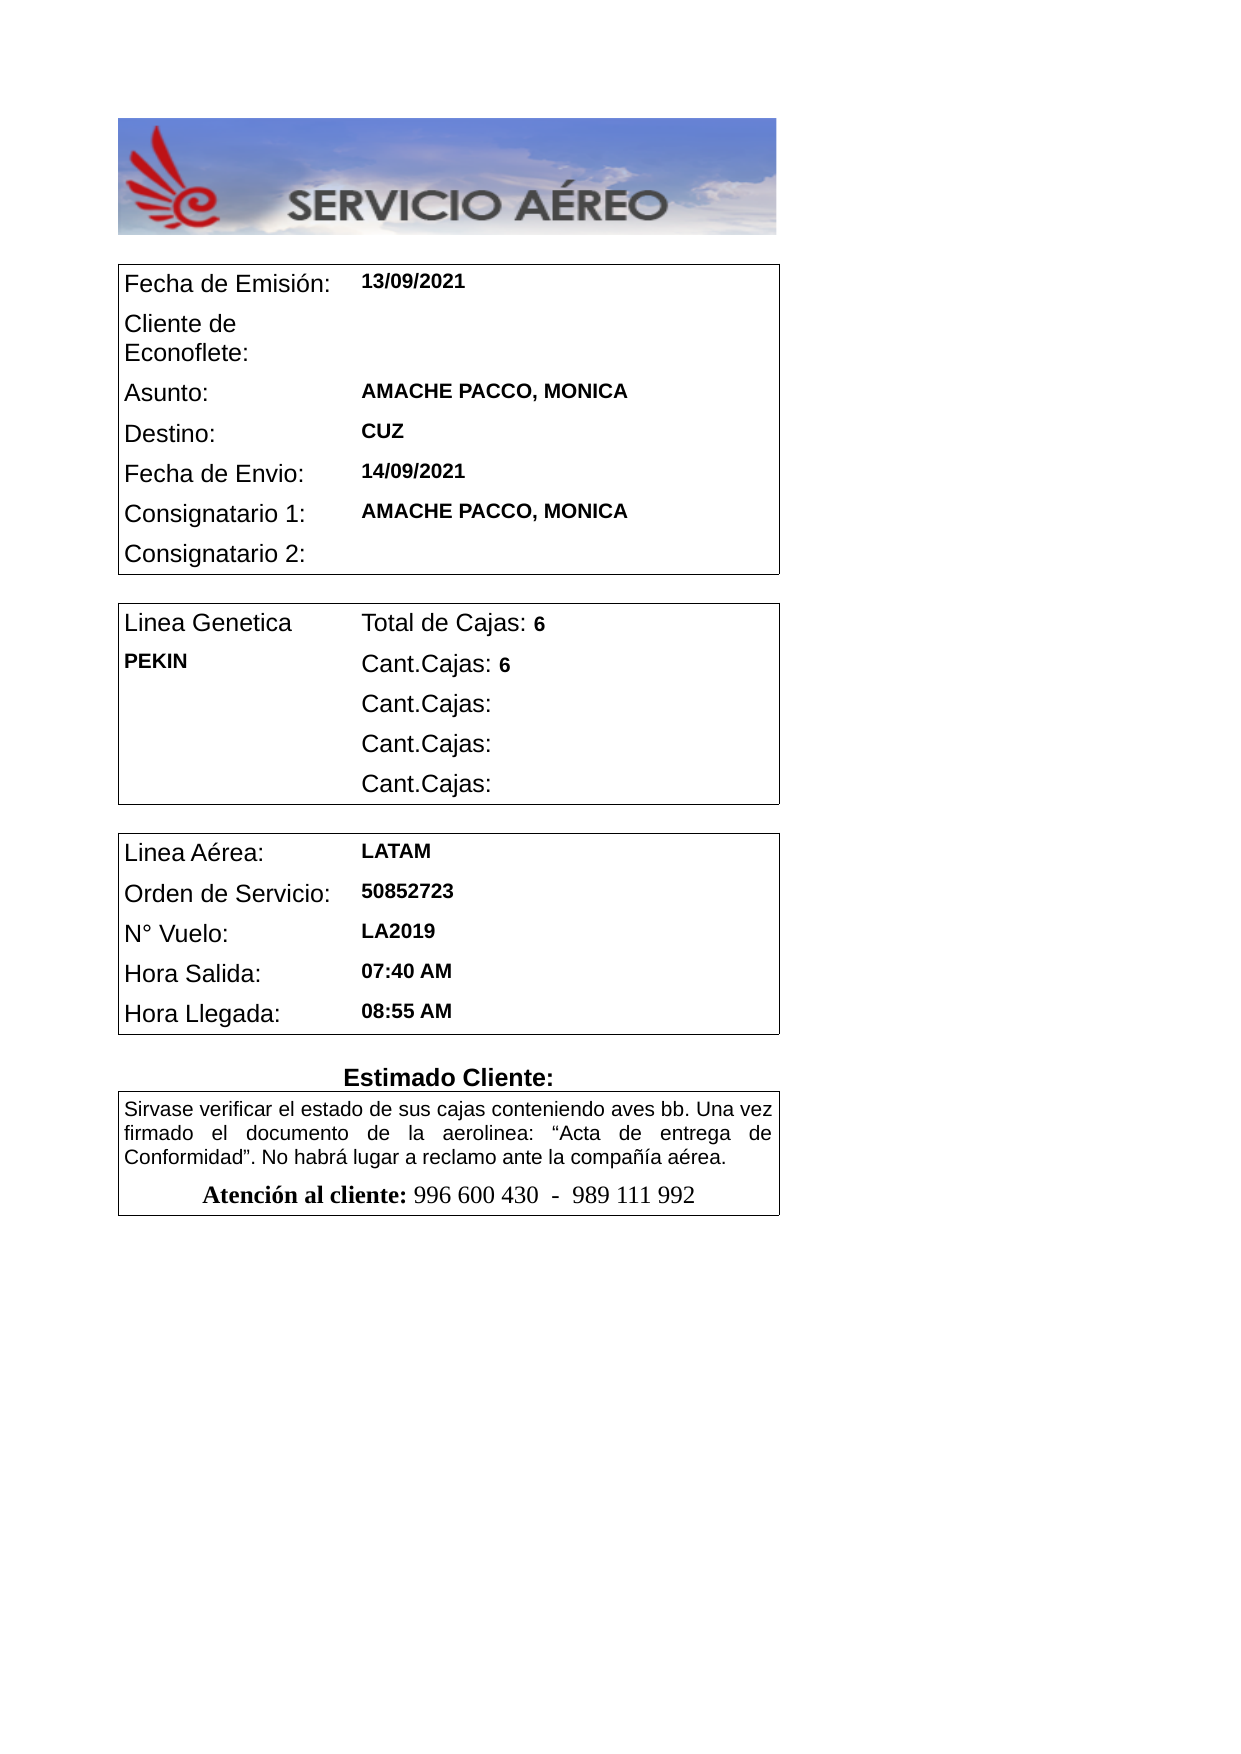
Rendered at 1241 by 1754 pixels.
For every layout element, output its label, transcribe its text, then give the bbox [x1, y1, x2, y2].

table_cell Linea Genetica [119, 604, 356, 643]
table_cell [118, 575, 356, 603]
table_cell [356, 575, 779, 603]
table_cell CUZ [356, 413, 779, 453]
table_cell Estimado Cliente: [118, 1035, 779, 1091]
table_header 13/09/2021 [356, 265, 779, 304]
table_cell Fecha de Envio: [119, 453, 356, 493]
table_cell AMACHE PACCO, MONICA [356, 493, 779, 533]
table_cell [356, 805, 779, 833]
table_cell Orden de Servicio: [119, 873, 356, 913]
table_cell Hora Salida: [119, 953, 356, 993]
table_cell Total de Cajas: 6 [356, 604, 779, 643]
table_cell AMACHE PACCO, MONICA [356, 373, 779, 413]
picture [118, 118, 777, 235]
table_cell Cant.Cajas: [356, 723, 779, 763]
table_cell N° Vuelo: [119, 913, 356, 953]
table_cell [356, 304, 779, 373]
table_cell 14/09/2021 [356, 453, 779, 493]
table_cell Atención al cliente: 996 600 430 - 989 111 992 [119, 1175, 779, 1215]
table_cell Cant.Cajas: 6 [356, 643, 779, 683]
table_header Fecha de Emisión: [119, 265, 356, 304]
table_cell LA2019 [356, 913, 779, 953]
table_cell Sirvase verificar el estado de sus cajas conteniendo aves bb. Una vez firmado el documento de la aerolinea: “Acta de entrega de Conformidad”. No habrá lugar a reclamo ante la compañía aérea. [119, 1092, 779, 1175]
table_cell 50852723 [356, 873, 779, 913]
table_cell Consignatario 2: [119, 534, 356, 574]
table_cell [356, 534, 779, 574]
table_cell Asunto: [119, 373, 356, 413]
table_cell [119, 683, 356, 723]
table_cell Linea Aérea: [119, 834, 356, 873]
table_cell [119, 764, 356, 804]
table_cell [118, 805, 356, 833]
table_cell [119, 723, 356, 763]
table_cell 07:40 AM [356, 953, 779, 993]
table_cell 08:55 AM [356, 994, 779, 1034]
table_cell PEKIN [119, 643, 356, 683]
table_cell Cliente de Econoflete: [119, 304, 356, 373]
table_cell Cant.Cajas: [356, 683, 779, 723]
table_cell LATAM [356, 834, 779, 873]
table_cell Consignatario 1: [119, 493, 356, 533]
table_cell Hora Llegada: [119, 994, 356, 1034]
table_cell Cant.Cajas: [356, 764, 779, 804]
table_cell Destino: [119, 413, 356, 453]
